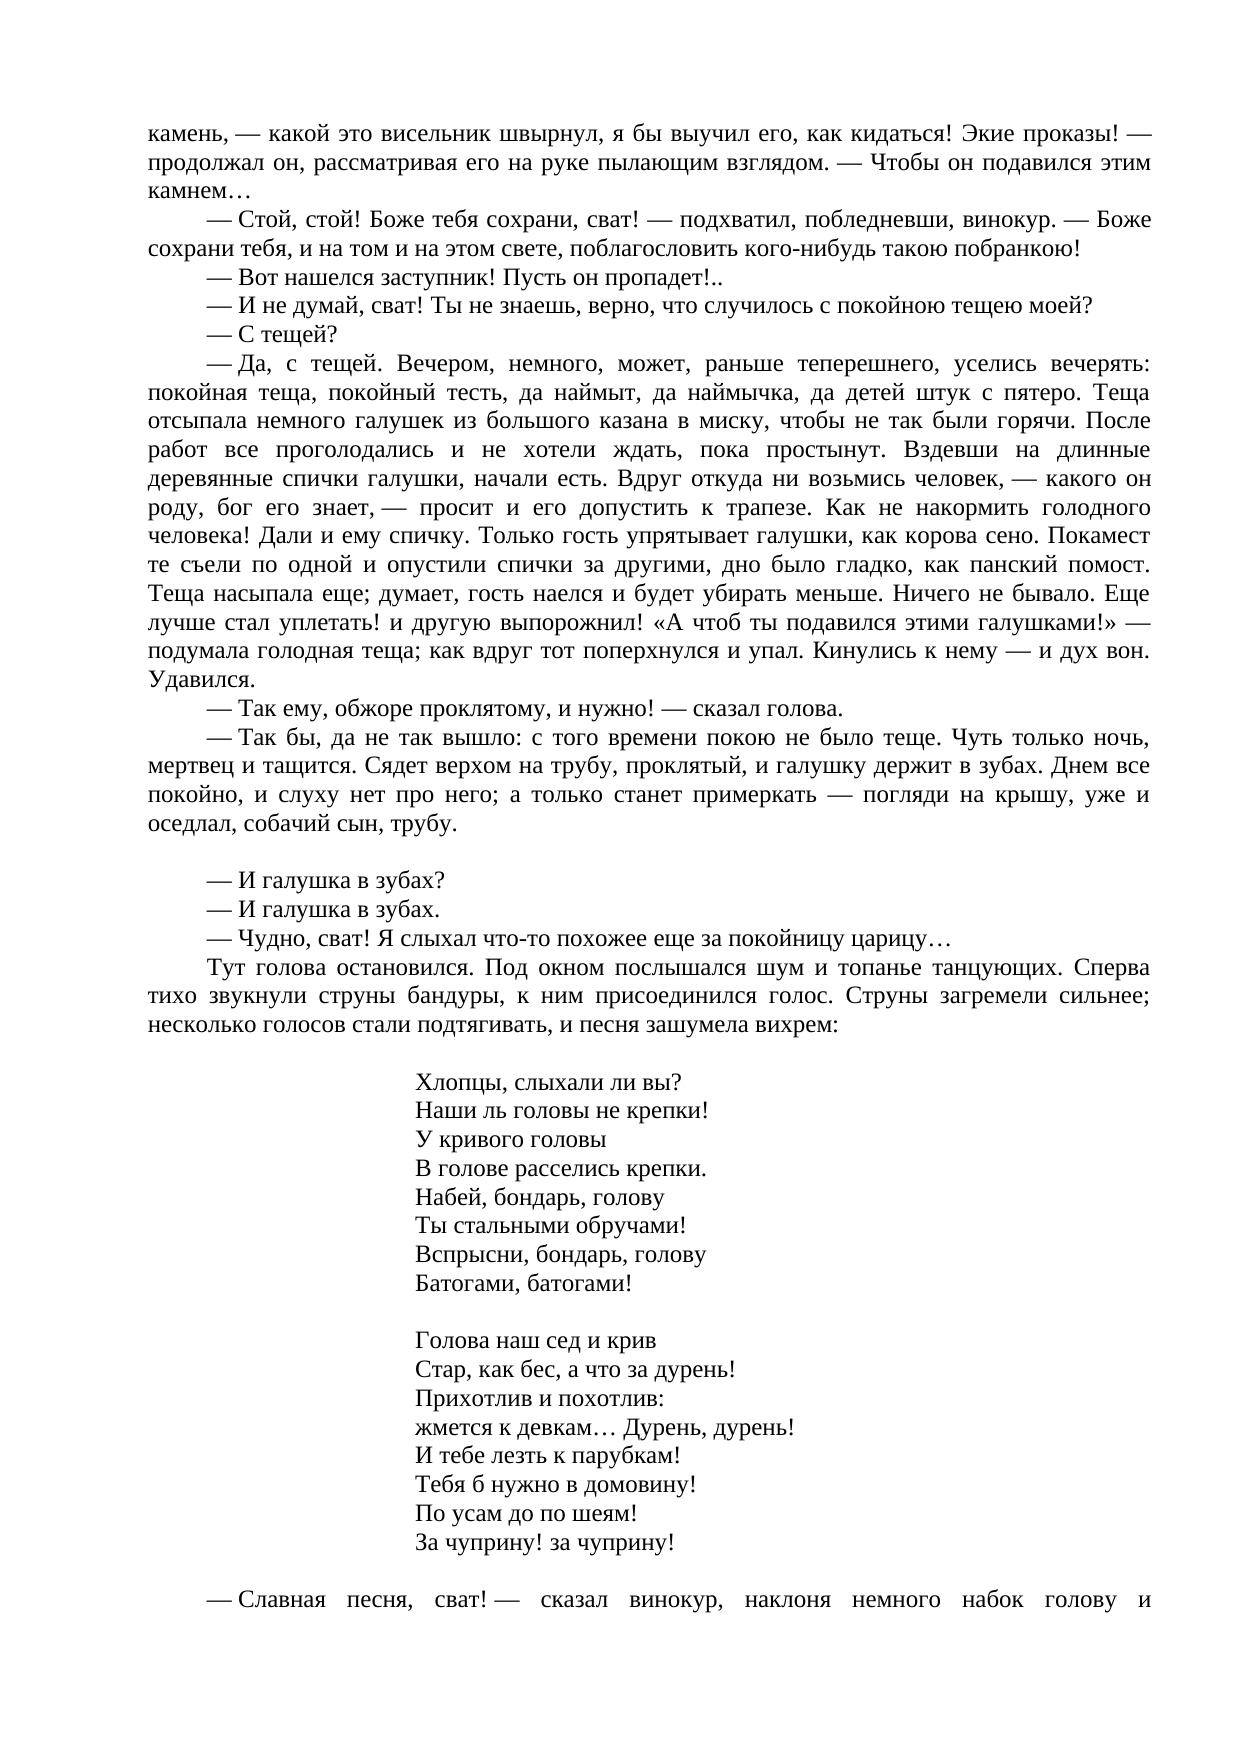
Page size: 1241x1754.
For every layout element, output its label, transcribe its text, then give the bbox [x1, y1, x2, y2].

text Стар, как бес, а что за дурень! [356, 1354, 1089, 1383]
text — Славная песня, сват! — сказал винокур, наклоня немного набок голову и [148, 1584, 1152, 1613]
text — Стой, стой! Боже тебя сохрани, сват! — подхватил, побледневши, винокур. — Боже сохрани тебя, и на том и на этом свете, поблагословить кого-нибудь такою побранкою! [148, 204, 1152, 262]
text — И не думай, сват! Ты не знаешь, верно, что случилось с покойною тещею моей? [148, 291, 1152, 319]
text — Так бы, да не так вышло: с того времени покою не было теще. Чуть только ночь, мертвец и тащится. Сядет верхом на трубу, проклятый, и галушку держит в зубах. Днем все покойно, и слуху нет про него; а только станет примеркать — погляди на крышу, уже и оседлал, собачий сын, трубу. [148, 722, 1152, 837]
text жмется к девкам… Дурень, дурень! [356, 1412, 1089, 1441]
text — Да, с тещей. Вечером, немного, может, раньше теперешнего, уселись вечерять: покойная теща, покойный тесть, да наймыт, да наймычка, да детей штук с пятеро. Теща отсыпала немного галушек из большого казана в миску, чтобы не так были горячи. После работ все проголодались и не хотели ждать, пока простынут. Вздевши на длинные деревянные спички галушки, начали есть. Вдруг откуда ни возьмись человек, — какого он роду, бог его знает, — просит и его допустить к трапезе. Как не накормить голодного человека! Дали и ему спичку. Только гость упрятывает галушки, как корова сено. Покамест те съели по одной и опустили спички за другими, дно было гладко, как панский помост. Теща насыпала еще; думает, гость наелся и будет убирать меньше. Ничего не бывало. Еще лучше стал уплетать! и другую выпорожнил! «А чтоб ты подавился этими галушками!» — подумала голодная теща; как вдруг тот поперхнулся и упал. Кинулись к нему — и дух вон. Удавился. [148, 348, 1152, 693]
text камень, — какой это висельник швырнул, я бы выучил его, как кидаться! Экие проказы! — продолжал он, рассматривая его на руке пылающим взглядом. — Чтобы он подавился этим камнем… [148, 118, 1152, 204]
text У кривого головы [356, 1124, 1089, 1153]
text За чуприну! за чуприну! [356, 1527, 1089, 1556]
text — Так ему, обжоре проклятому, и нужно! — сказал голова. [148, 693, 1152, 722]
text Вспрысни, бондарь, голову [356, 1239, 1089, 1268]
text — И галушка в зубах? [148, 866, 1152, 894]
text Батогами, батогами! [356, 1268, 1089, 1297]
text И тебе лезть к парубкам! [356, 1441, 1089, 1469]
text Голова наш сед и крив [356, 1326, 1089, 1354]
text По усам до по шеям! [356, 1498, 1089, 1527]
text В голове расселись крепки. [356, 1153, 1089, 1182]
text Тебя б нужно в домовину! [356, 1469, 1089, 1498]
text Тут голова остановился. Под окном послышался шум и топанье танцующих. Сперва тихо звукнули струны бандуры, к ним присоединился голос. Струны загремели сильнее; несколько голосов стали подтягивать, и песня зашумела вихрем: [148, 952, 1152, 1038]
text — И галушка в зубах. [148, 894, 1152, 923]
text — С тещей? [148, 319, 1152, 348]
text Ты стальными обручами! [356, 1211, 1089, 1239]
text — Чудно, сват! Я слыхал что-то похожее еще за покойницу царицу… [148, 923, 1152, 952]
text Хлопцы, слыхали ли вы? [356, 1067, 1089, 1096]
text Наши ль головы не крепки! [356, 1096, 1089, 1124]
text — Вот нашелся заступник! Пусть он пропадет!.. [148, 262, 1152, 291]
text Прихотлив и похотлив: [356, 1383, 1089, 1412]
text Набей, бондарь, голову [356, 1182, 1089, 1211]
